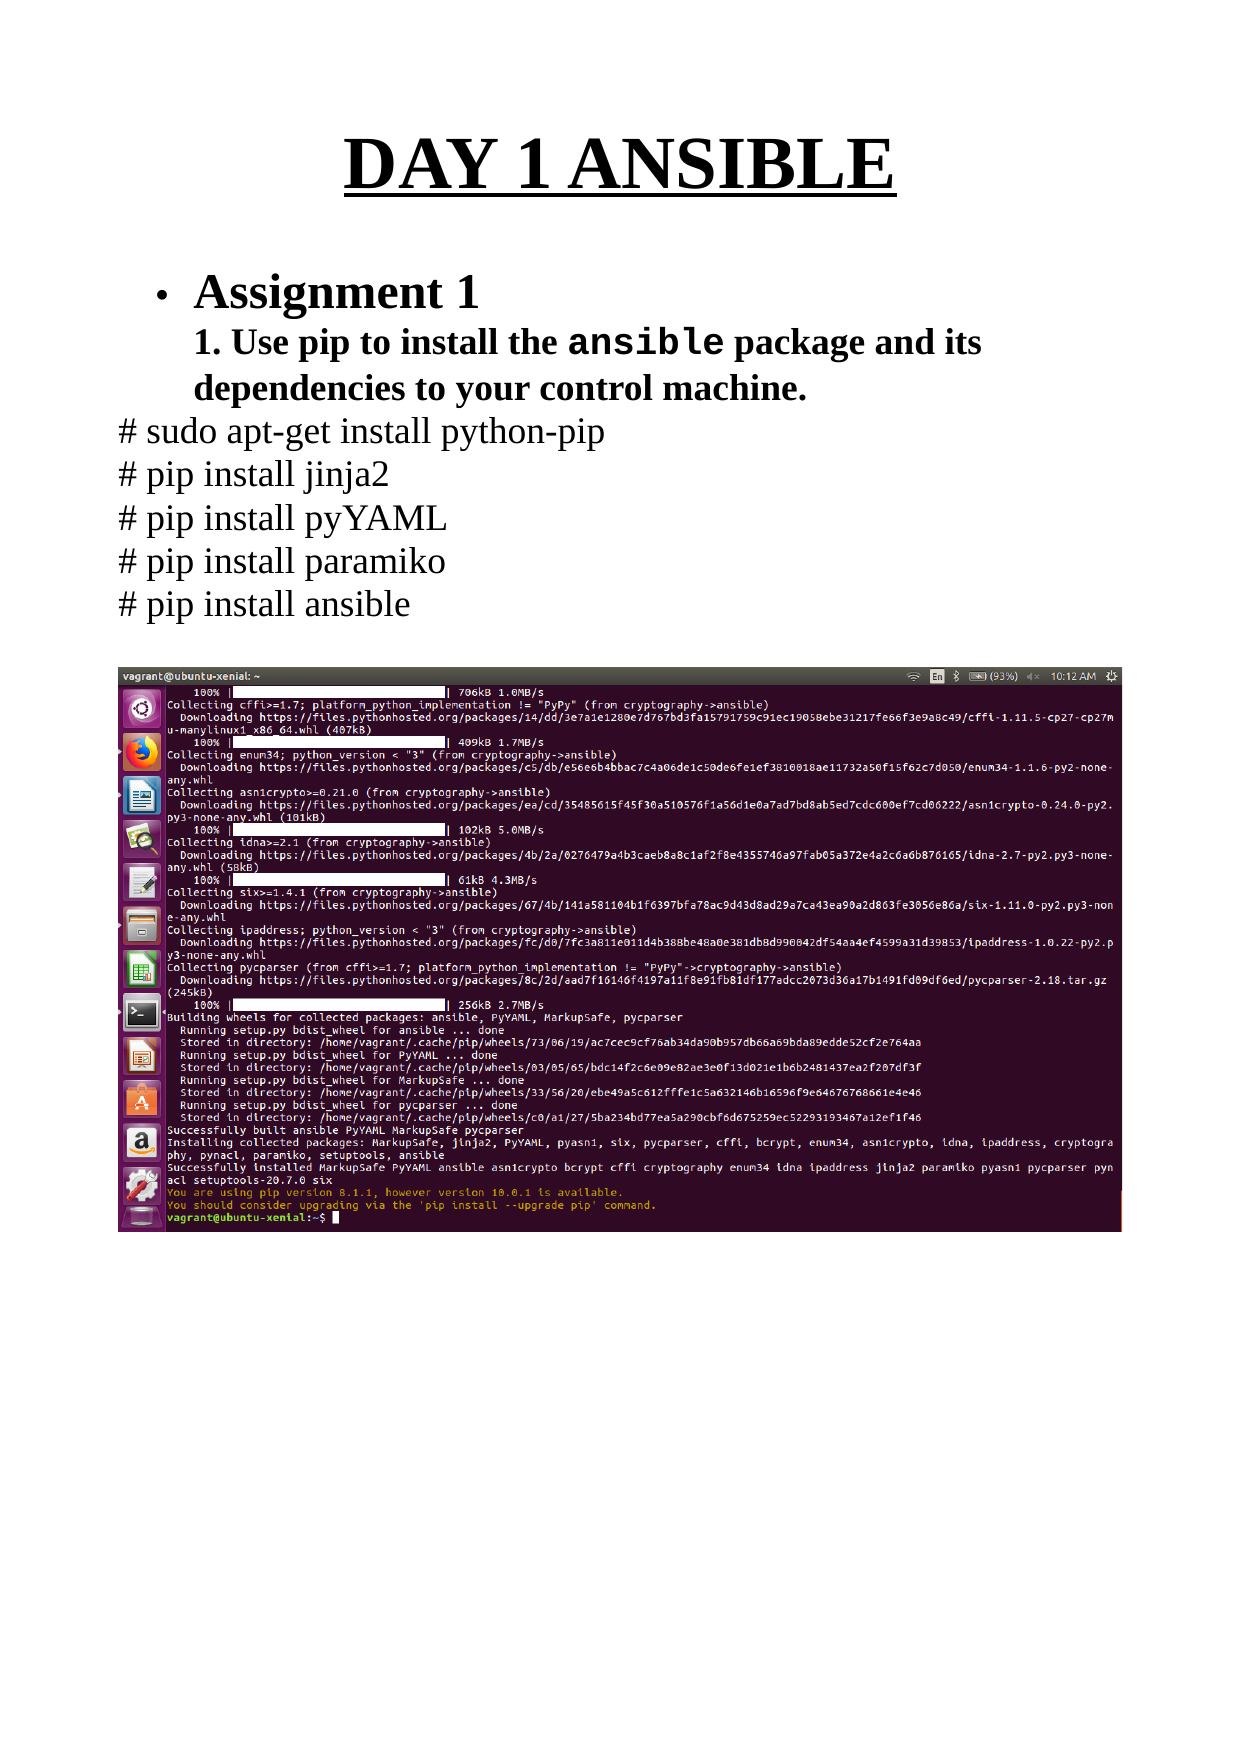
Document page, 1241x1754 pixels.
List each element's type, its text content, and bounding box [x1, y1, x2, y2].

text DAY 1 ANSIBLE [118, 118, 1122, 204]
text # pip install pyYAML [118, 495, 1122, 538]
picture [118, 667, 1123, 1232]
text # pip install ansible [118, 581, 1122, 624]
list 1. Use pip to install the ansible package and its dependencies to your control machine. [156, 319, 1122, 409]
text # sudo apt-get install python-pip [118, 409, 1122, 452]
text # pip install paramiko [118, 538, 1122, 581]
list Assignment 1 [156, 262, 1122, 319]
text # pip install jinja2 [118, 452, 1122, 495]
